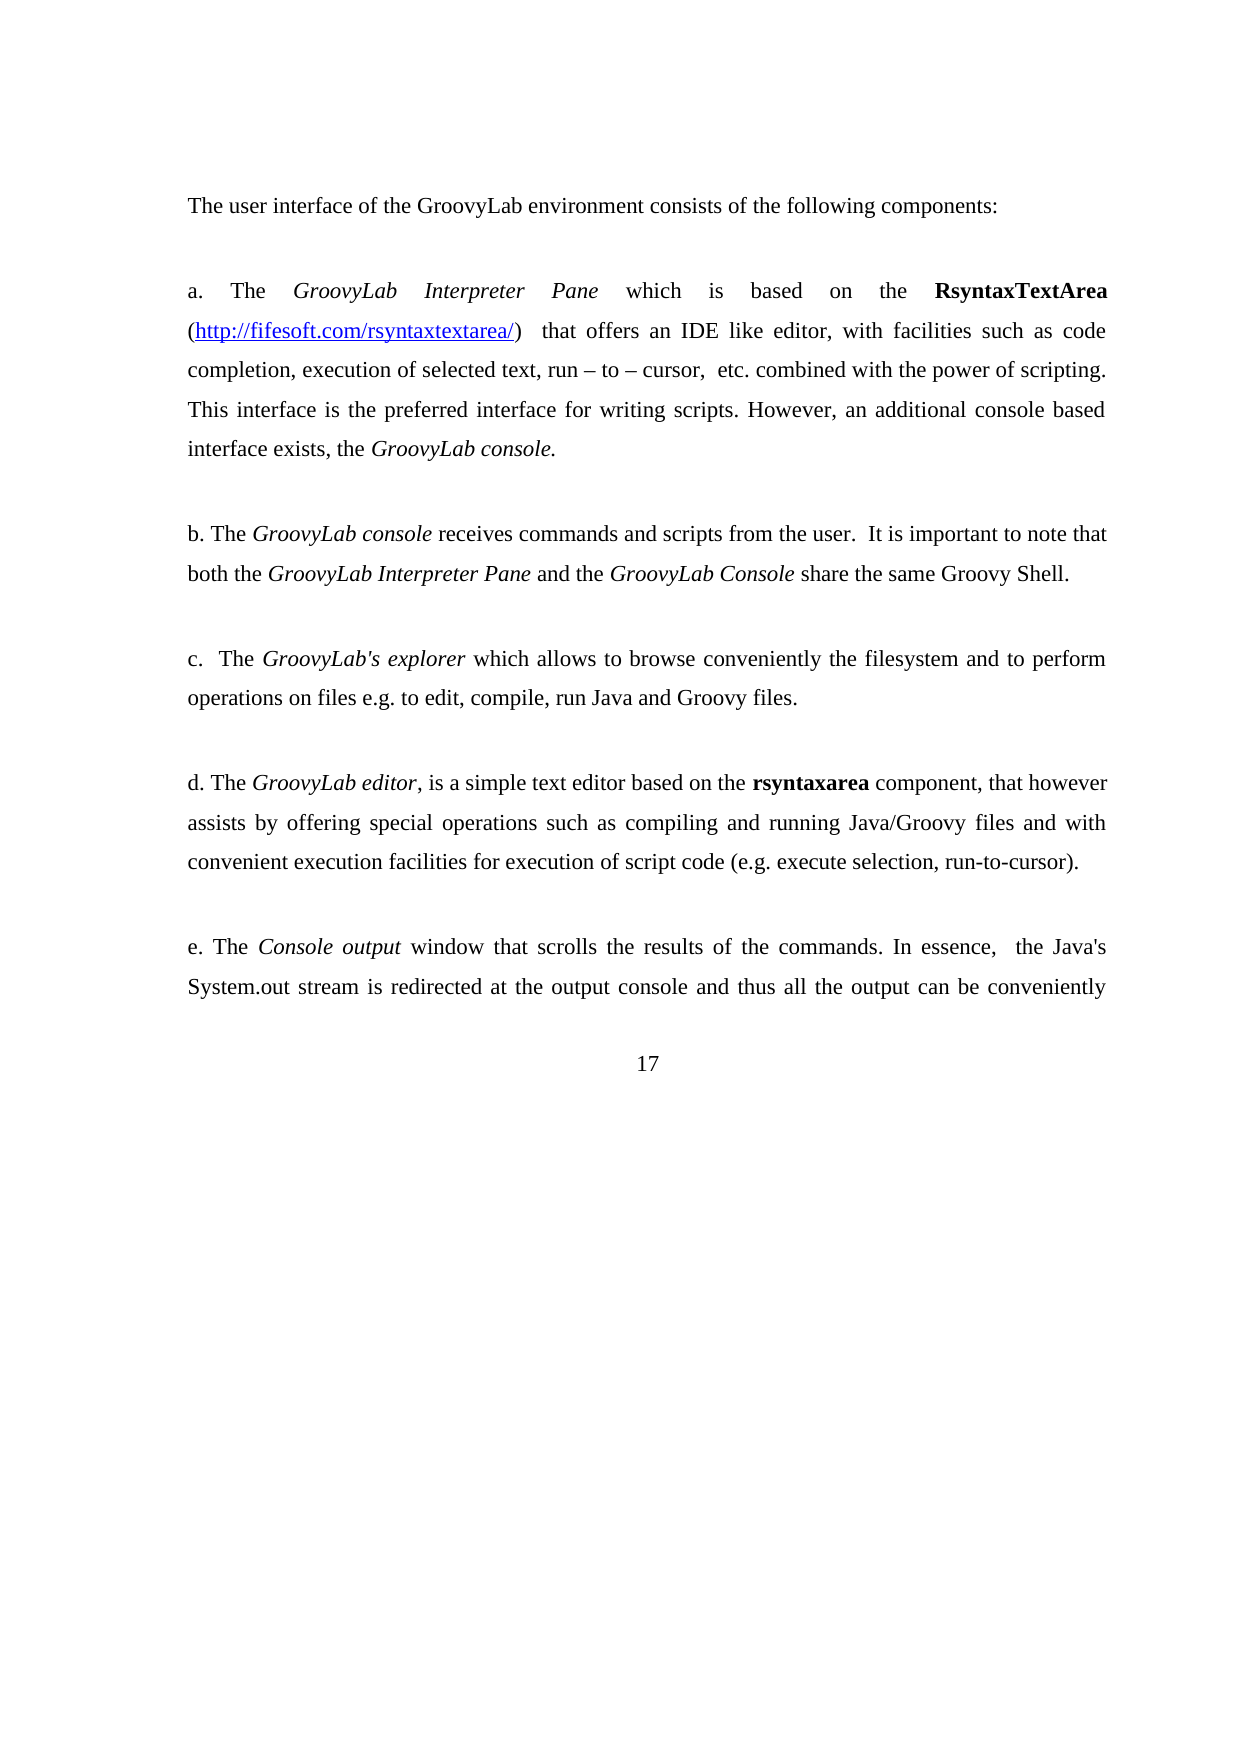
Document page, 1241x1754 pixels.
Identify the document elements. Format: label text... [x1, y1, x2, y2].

text c. The GroovyLab's explorer which allows to browse conveniently the filesystem and to perform operations on files e.g. to edit, compile, run Java and Groovy files. [187, 645, 1108, 711]
text e. The Console output window that scrolls the results of the commands. In essence, the Java's System.out stream is redirected at the output console and thus all the output can be conveniently [187, 933, 1108, 999]
text The user interface of the GroovyLab environment consists of the following components: [187, 192, 1108, 219]
text b. The GroovyLab console receives commands and scripts from the user. It is important to note that both the GroovyLab Interpreter Pane and the GroovyLab Console share the same Groovy Shell. [187, 520, 1108, 586]
text d. The GroovyLab editor, is a simple text editor based on the rsyntaxarea component, that however assists by offering special operations such as compiling and running Java/Groovy files and with convenient execution facilities for execution of script code (e.g. execute selection, run-to-cursor). [187, 769, 1108, 875]
text a. The GroovyLab Interpreter Pane which is based on the RsyntaxTextArea (http://fifesoft.com/rsyntaxtextarea/) that offers an IDE like editor, with facilities such as code completion, execution of selected text, run – to – cursor, etc. combined with the power of scripting. This interface is the preferred interface for writing scripts. However, an additional console based interface exists, the GroovyLab console. [187, 277, 1108, 462]
